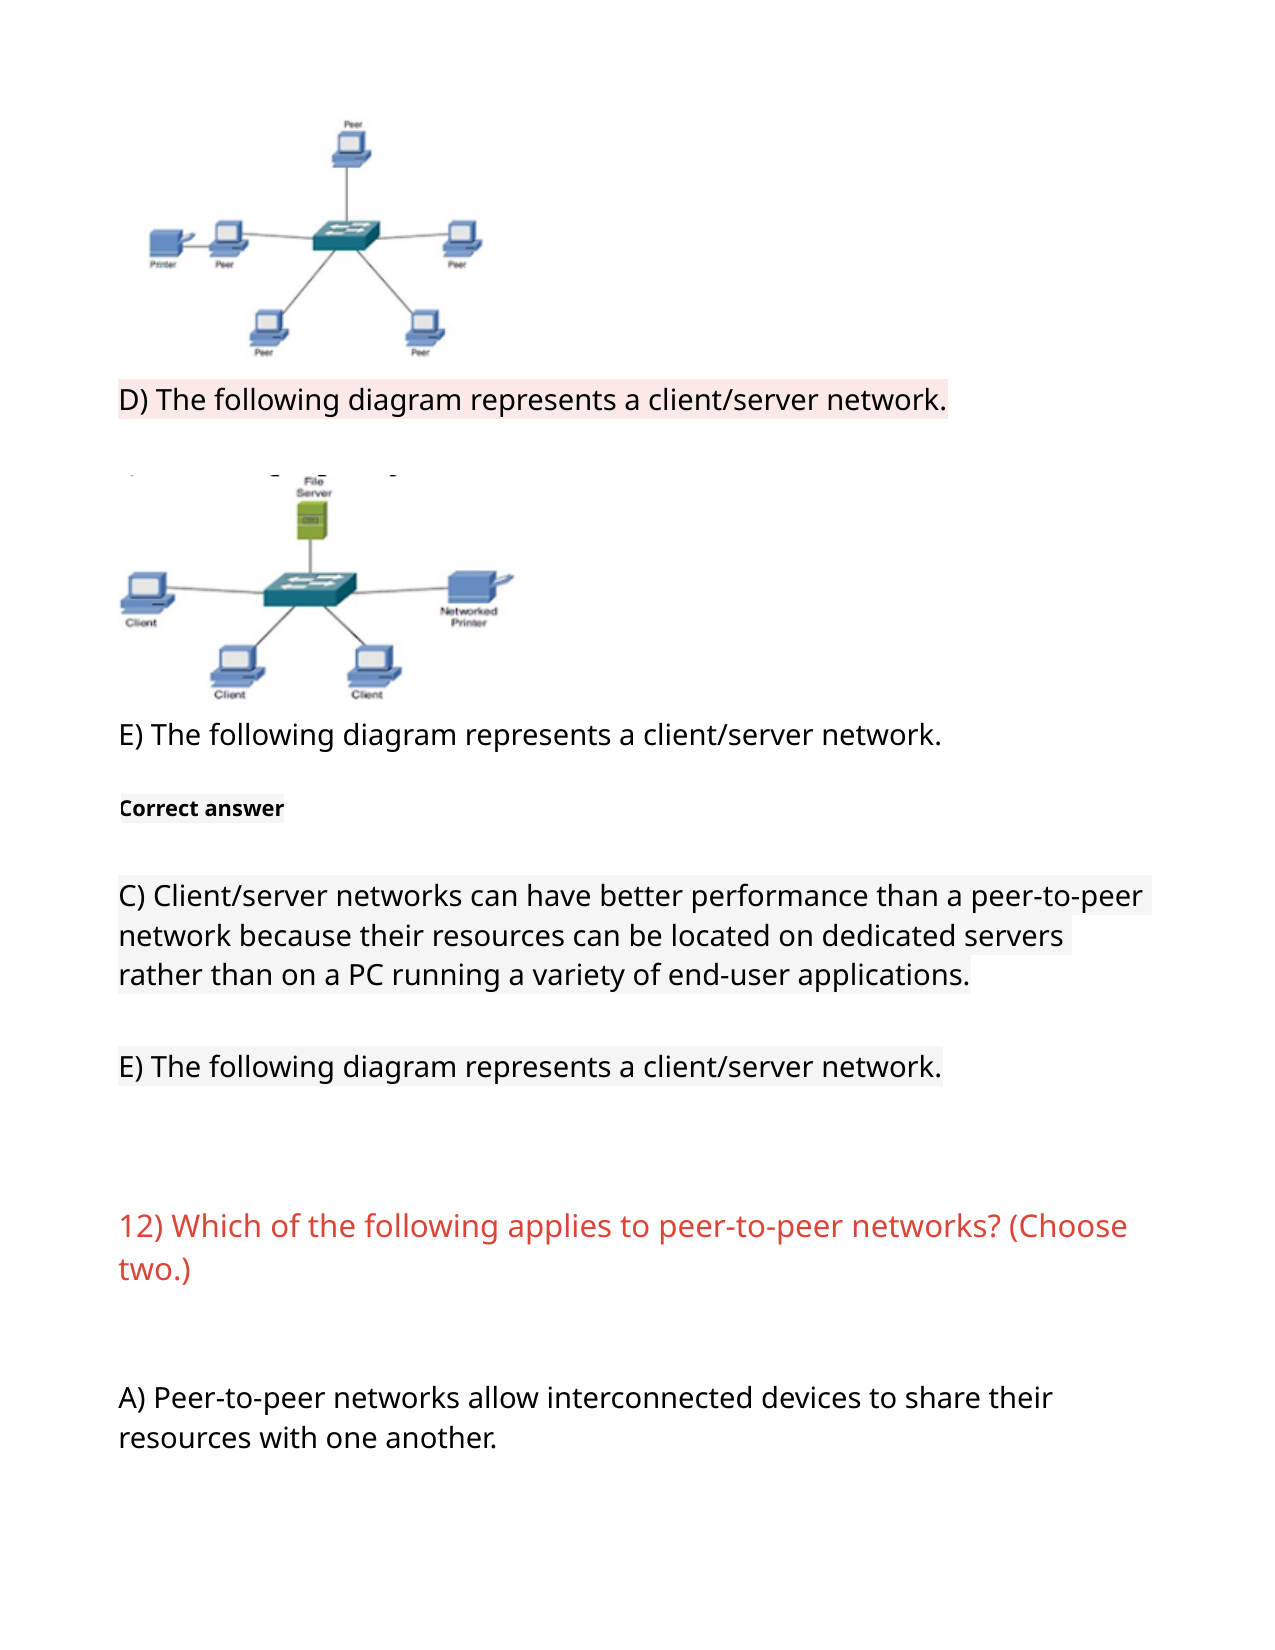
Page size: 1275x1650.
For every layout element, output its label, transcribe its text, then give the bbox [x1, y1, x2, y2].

text D) The following diagram represents a client/server network. [118, 379, 1157, 419]
text 12) Which of the following applies to peer-to-peer networks? (Choose two.) [118, 1204, 1157, 1290]
picture [118, 118, 525, 365]
text E) The following diagram represents a client/server network. [118, 715, 1157, 754]
text A) Peer-to-peer networks allow interconnected devices to share their resources with one another. [118, 1377, 1157, 1457]
text C) Client/server networks can have better performance than a peer-to-peer network because their resources can be located on dedicated servers rather than on a PC running a variety of end-user applications. [118, 875, 1157, 994]
text Correct answer [118, 793, 1157, 823]
text E) The following diagram represents a client/server network. [118, 1046, 1157, 1086]
picture [118, 475, 525, 701]
